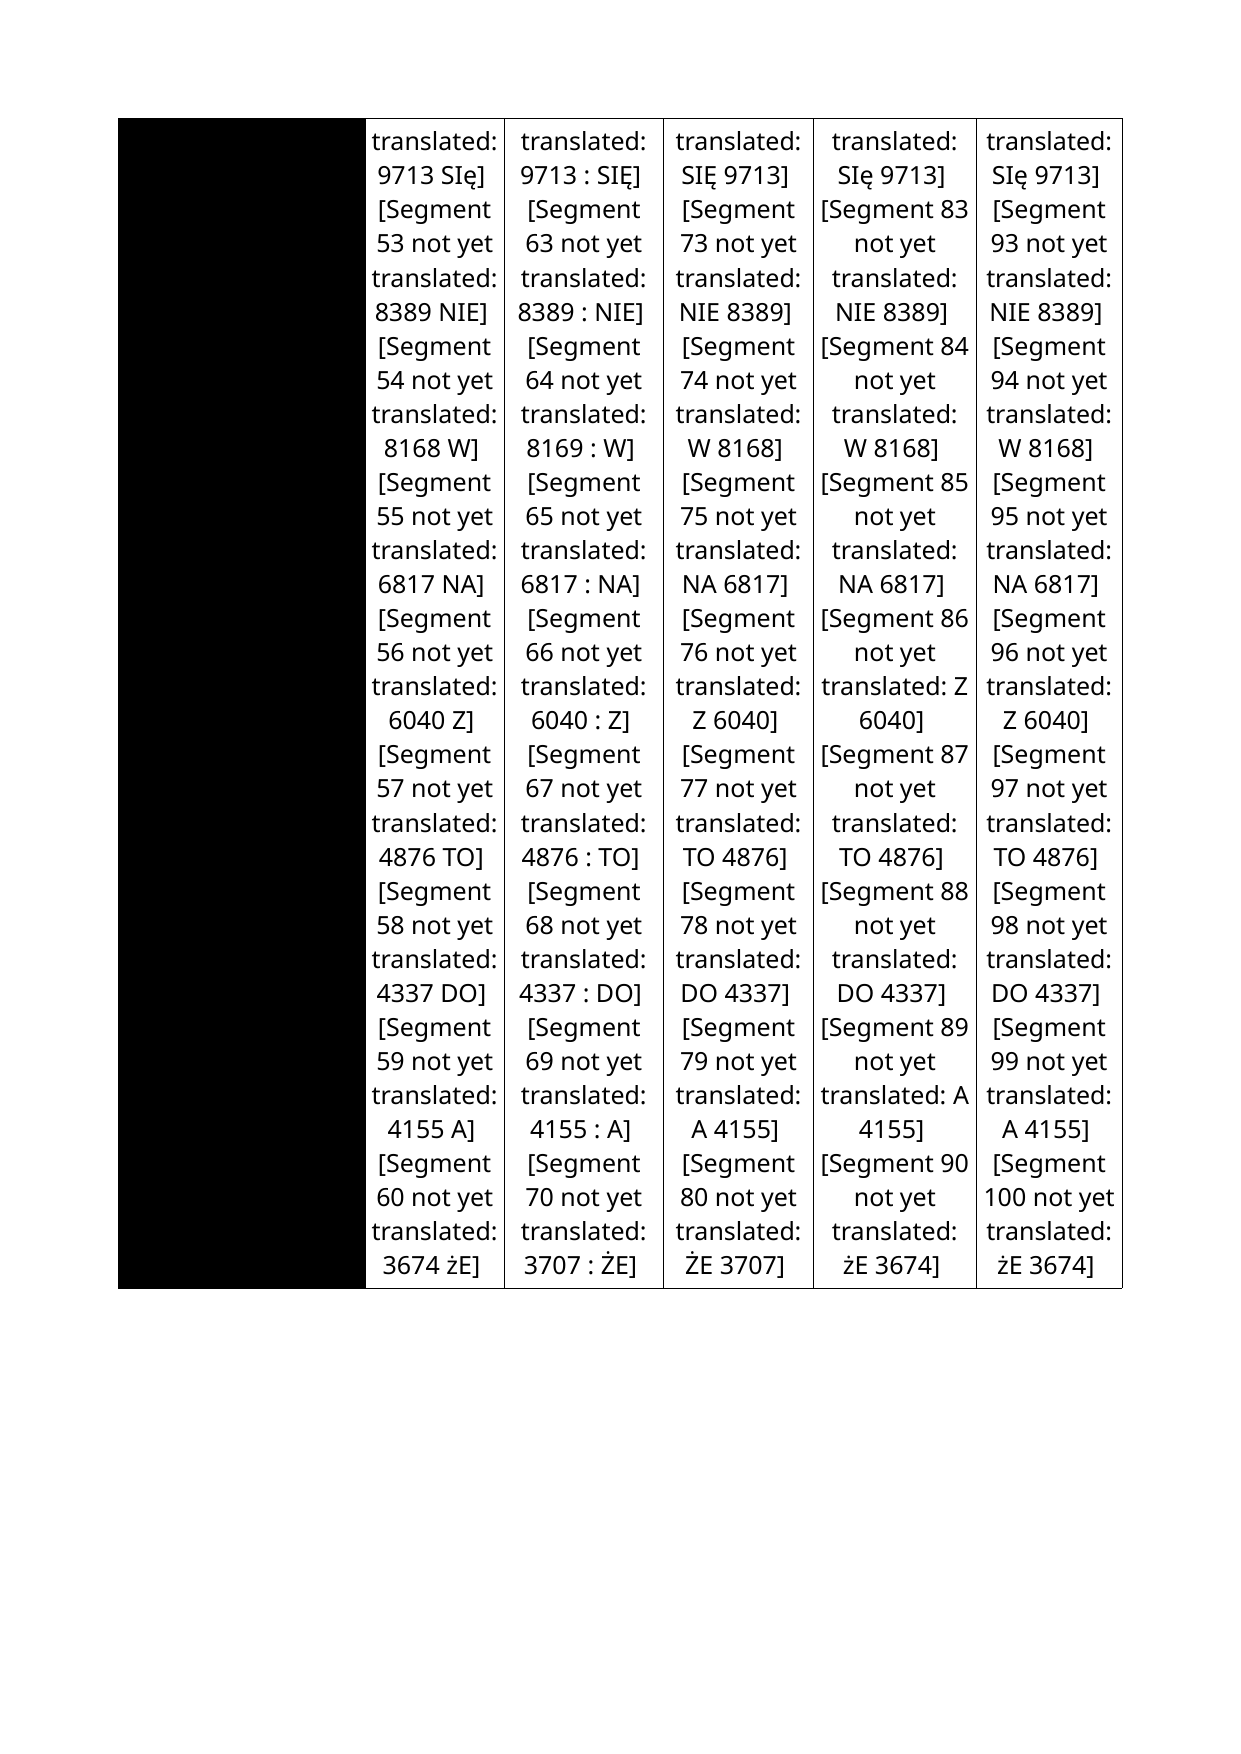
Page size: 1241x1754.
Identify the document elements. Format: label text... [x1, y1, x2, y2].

table_cell translated: 9713 : SIĘ] [Segment 63 not yet translated: 8389 : NIE] [Segment 64 not yet translated: 8169 : W] [Segment 65 not yet translated: 6817 : NA] [Segment 66 not yet translated: 6040 : Z] [Segment 67 not yet translated: 4876 : TO] [Segment 68 not yet translated: 4337 : DO] [Segment 69 not yet translated: 4155 : A] [Segment 70 not yet translated: 3707 : ŻE] [505, 119, 663, 1288]
table_cell translated: SIĘ 9713] [Segment 73 not yet translated: NIE 8389] [Segment 74 not yet translated: W 8168] [Segment 75 not yet translated: NA 6817] [Segment 76 not yet translated: Z 6040] [Segment 77 not yet translated: TO 4876] [Segment 78 not yet translated: DO 4337] [Segment 79 not yet translated: A 4155] [Segment 80 not yet translated: ŻE 3707] [664, 119, 813, 1288]
table_cell translated: SIę 9713] [Segment 83 not yet translated: NIE 8389] [Segment 84 not yet translated: W 8168] [Segment 85 not yet translated: NA 6817] [Segment 86 not yet translated: Z 6040] [Segment 87 not yet translated: TO 4876] [Segment 88 not yet translated: DO 4337] [Segment 89 not yet translated: A 4155] [Segment 90 not yet translated: żE 3674] [814, 119, 976, 1288]
table_cell [119, 119, 365, 1288]
table_cell translated: SIę 9713] [Segment 93 not yet translated: NIE 8389] [Segment 94 not yet translated: W 8168] [Segment 95 not yet translated: NA 6817] [Segment 96 not yet translated: Z 6040] [Segment 97 not yet translated: TO 4876] [Segment 98 not yet translated: DO 4337] [Segment 99 not yet translated: A 4155] [Segment 100 not yet translated: żE 3674] [977, 119, 1122, 1288]
table_cell translated: 9713 SIę] [Segment 53 not yet translated: 8389 NIE] [Segment 54 not yet translated: 8168 W] [Segment 55 not yet translated: 6817 NA] [Segment 56 not yet translated: 6040 Z] [Segment 57 not yet translated: 4876 TO] [Segment 58 not yet translated: 4337 DO] [Segment 59 not yet translated: 4155 A] [Segment 60 not yet translated: 3674 żE] [366, 119, 504, 1288]
